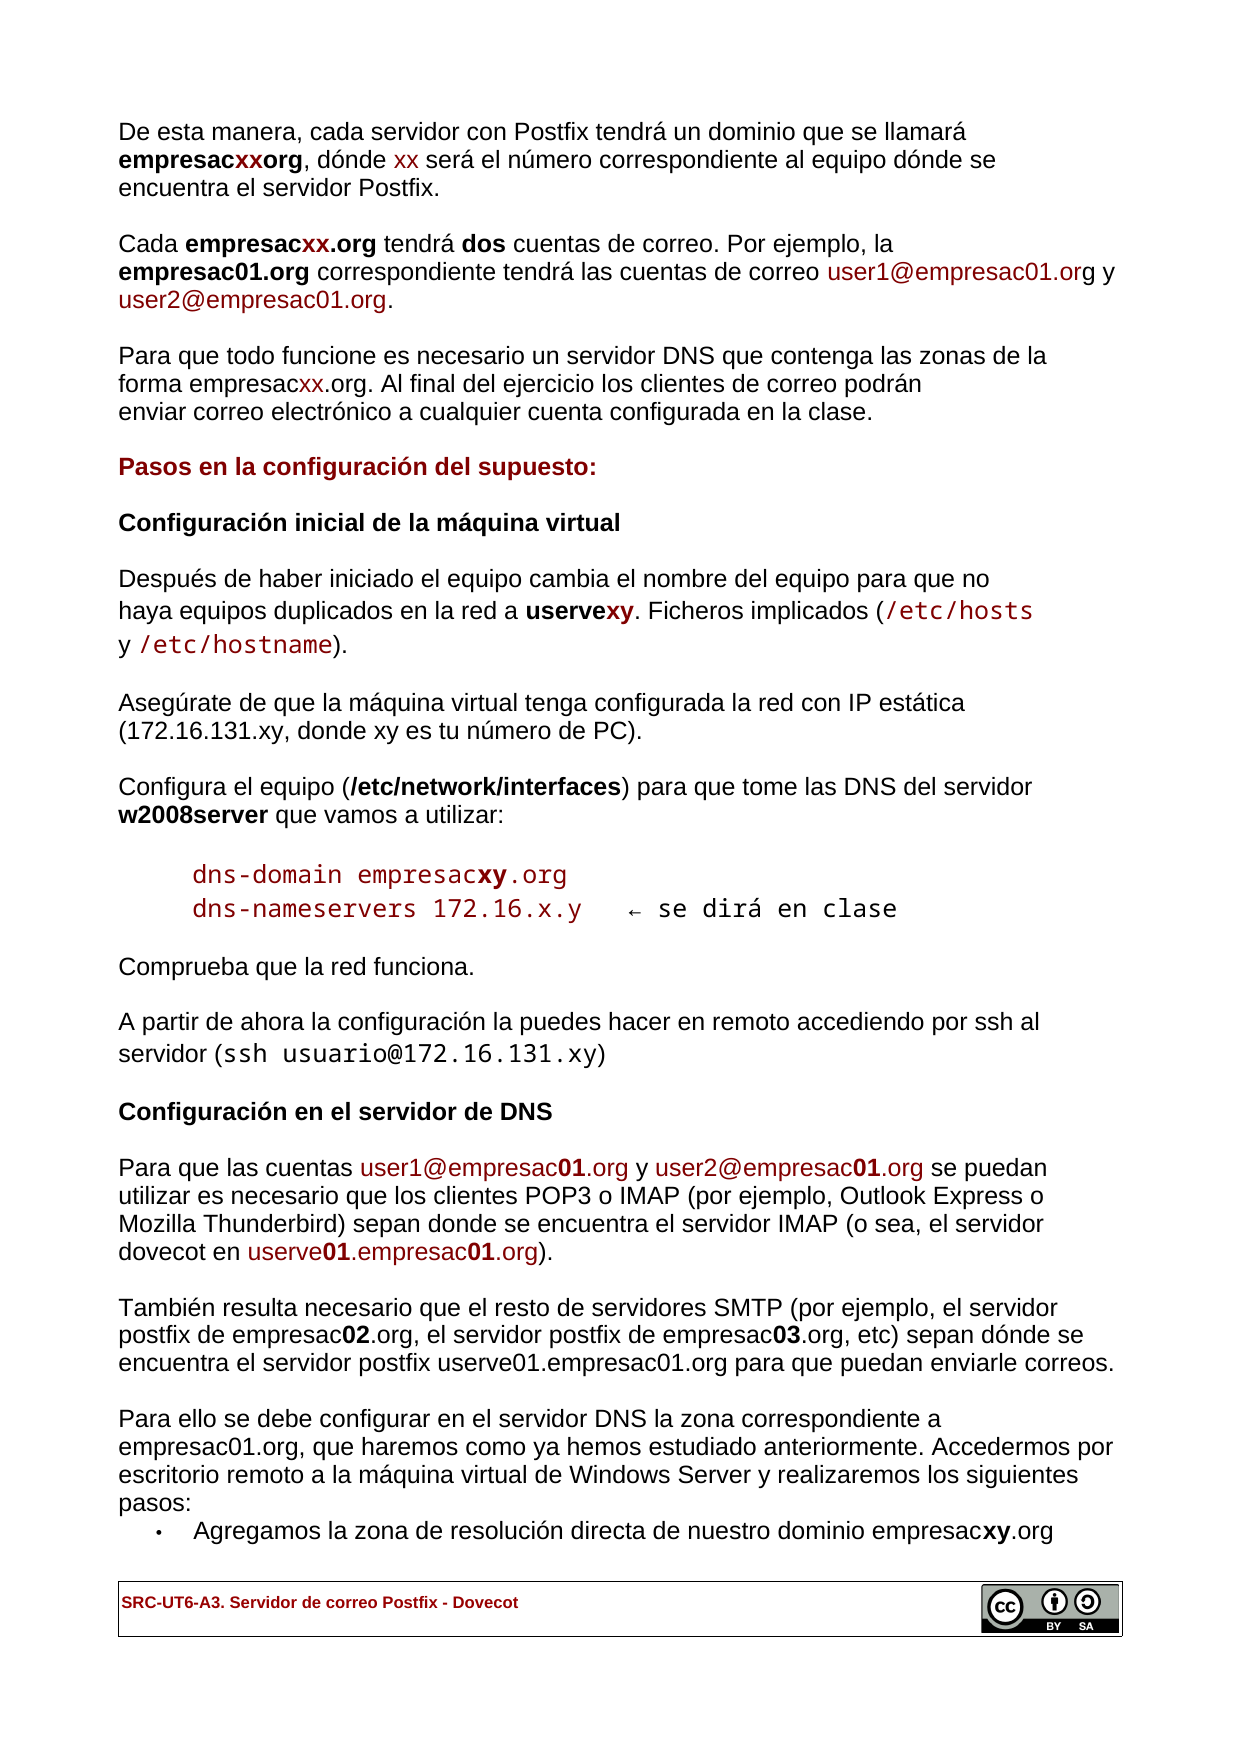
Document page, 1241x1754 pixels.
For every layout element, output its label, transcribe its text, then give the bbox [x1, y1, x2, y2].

text Para que todo funcione es necesario un servidor DNS que contenga las zonas de la [118, 341, 1122, 369]
text Para que las cuentas user1@empresac01.org y user2@empresac01.org se puedan [118, 1154, 1122, 1182]
text Mozilla Thunderbird) sepan donde se encuentra el servidor IMAP (o sea, el servidor [118, 1210, 1122, 1238]
text empresacxxorg, dónde xx será el número correspondiente al equipo dónde se [118, 146, 1122, 174]
text forma empresacxx.org. Al final del ejercicio los clientes de correo podrán [118, 369, 1122, 397]
text dns-nameservers 172.16.x.y ← se dirá en clase [192, 890, 1122, 924]
text encuentra el servidor Postfix. [118, 174, 1122, 202]
text servidor (ssh usuario@172.16.131.xy) [118, 1036, 1122, 1070]
text empresac01.org, que haremos como ya hemos estudiado anteriormente. Accedermos por escritorio remoto a la máquina virtual de Windows Server y realizaremos los siguientes pasos: [118, 1433, 1122, 1517]
text enviar correo electrónico a cualquier cuenta configurada en la clase. [118, 397, 1122, 425]
text dns-domain empresacxy.org [192, 856, 1122, 890]
text Para ello se debe configurar en el servidor DNS la zona correspondiente a [118, 1405, 1122, 1433]
text Cada empresacxx.org tendrá dos cuentas de correo. Por ejemplo, la [118, 230, 1122, 258]
text También resulta necesario que el resto de servidores SMTP (por ejemplo, el servidor postfix de empresac02.org, el servidor postfix de empresac03.org, etc) sepan dónde se encuentra el servidor postfix userve01.empresac01.org para que puedan enviarle correos. [118, 1293, 1122, 1377]
text Asegúrate de que la máquina virtual tenga configurada la red con IP estática (172.16.131.xy, donde xy es tu número de PC). [118, 689, 1122, 744]
list Agregamos la zona de resolución directa de nuestro dominio empresacxy.org [156, 1517, 1122, 1545]
text A partir de ahora la configuración la puedes hacer en remoto accediendo por ssh al [118, 1008, 1122, 1036]
text Configuración inicial de la máquina virtual [118, 509, 1122, 537]
picture [981, 1584, 1119, 1633]
text De esta manera, cada servidor con Postfix tendrá un dominio que se llamará [118, 118, 1122, 146]
text empresac01.org correspondiente tendrá las cuentas de correo user1@empresac01.org y user2@empresac01.org. [118, 258, 1122, 313]
text dovecot en userve01.empresac01.org). [118, 1238, 1122, 1266]
text Comprueba que la red funciona. [118, 952, 1122, 980]
text Configuración en el servidor de DNS [118, 1098, 1122, 1126]
text Después de haber iniciado el equipo cambia el nombre del equipo para que no [118, 565, 1122, 593]
text y /etc/hostname). [118, 627, 1122, 661]
text haya equipos duplicados en la red a uservexy. Ficheros implicados (/etc/hosts [118, 593, 1122, 627]
text Configura el equipo (/etc/network/interfaces) para que tome las DNS del servidor w2008server que vamos a utilizar: [118, 772, 1122, 828]
text Pasos en la configuración del supuesto: [118, 453, 1122, 481]
text utilizar es necesario que los clientes POP3 o IMAP (por ejemplo, Outlook Express o [118, 1182, 1122, 1210]
